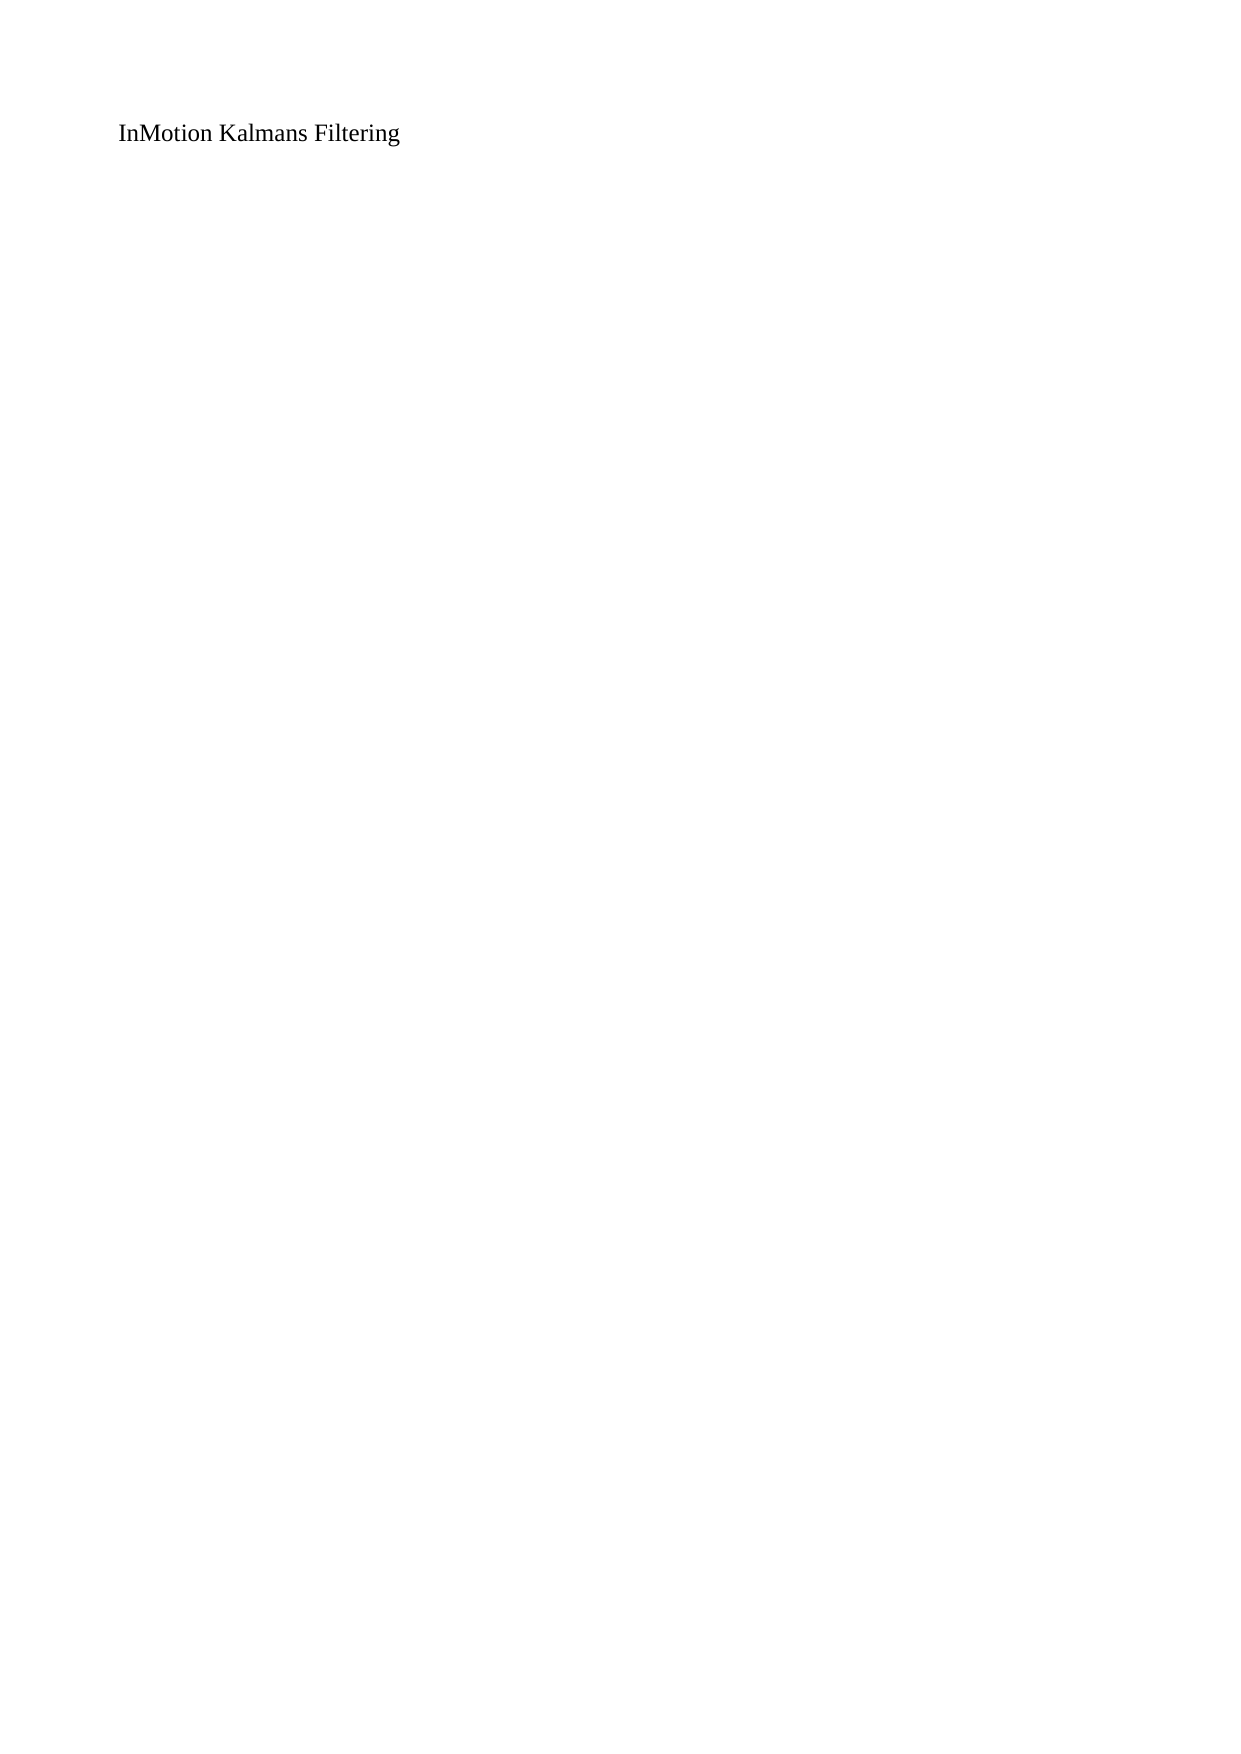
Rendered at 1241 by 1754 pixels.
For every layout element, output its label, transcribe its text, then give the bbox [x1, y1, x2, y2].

text InMotion Kalmans Filtering [118, 118, 1122, 147]
